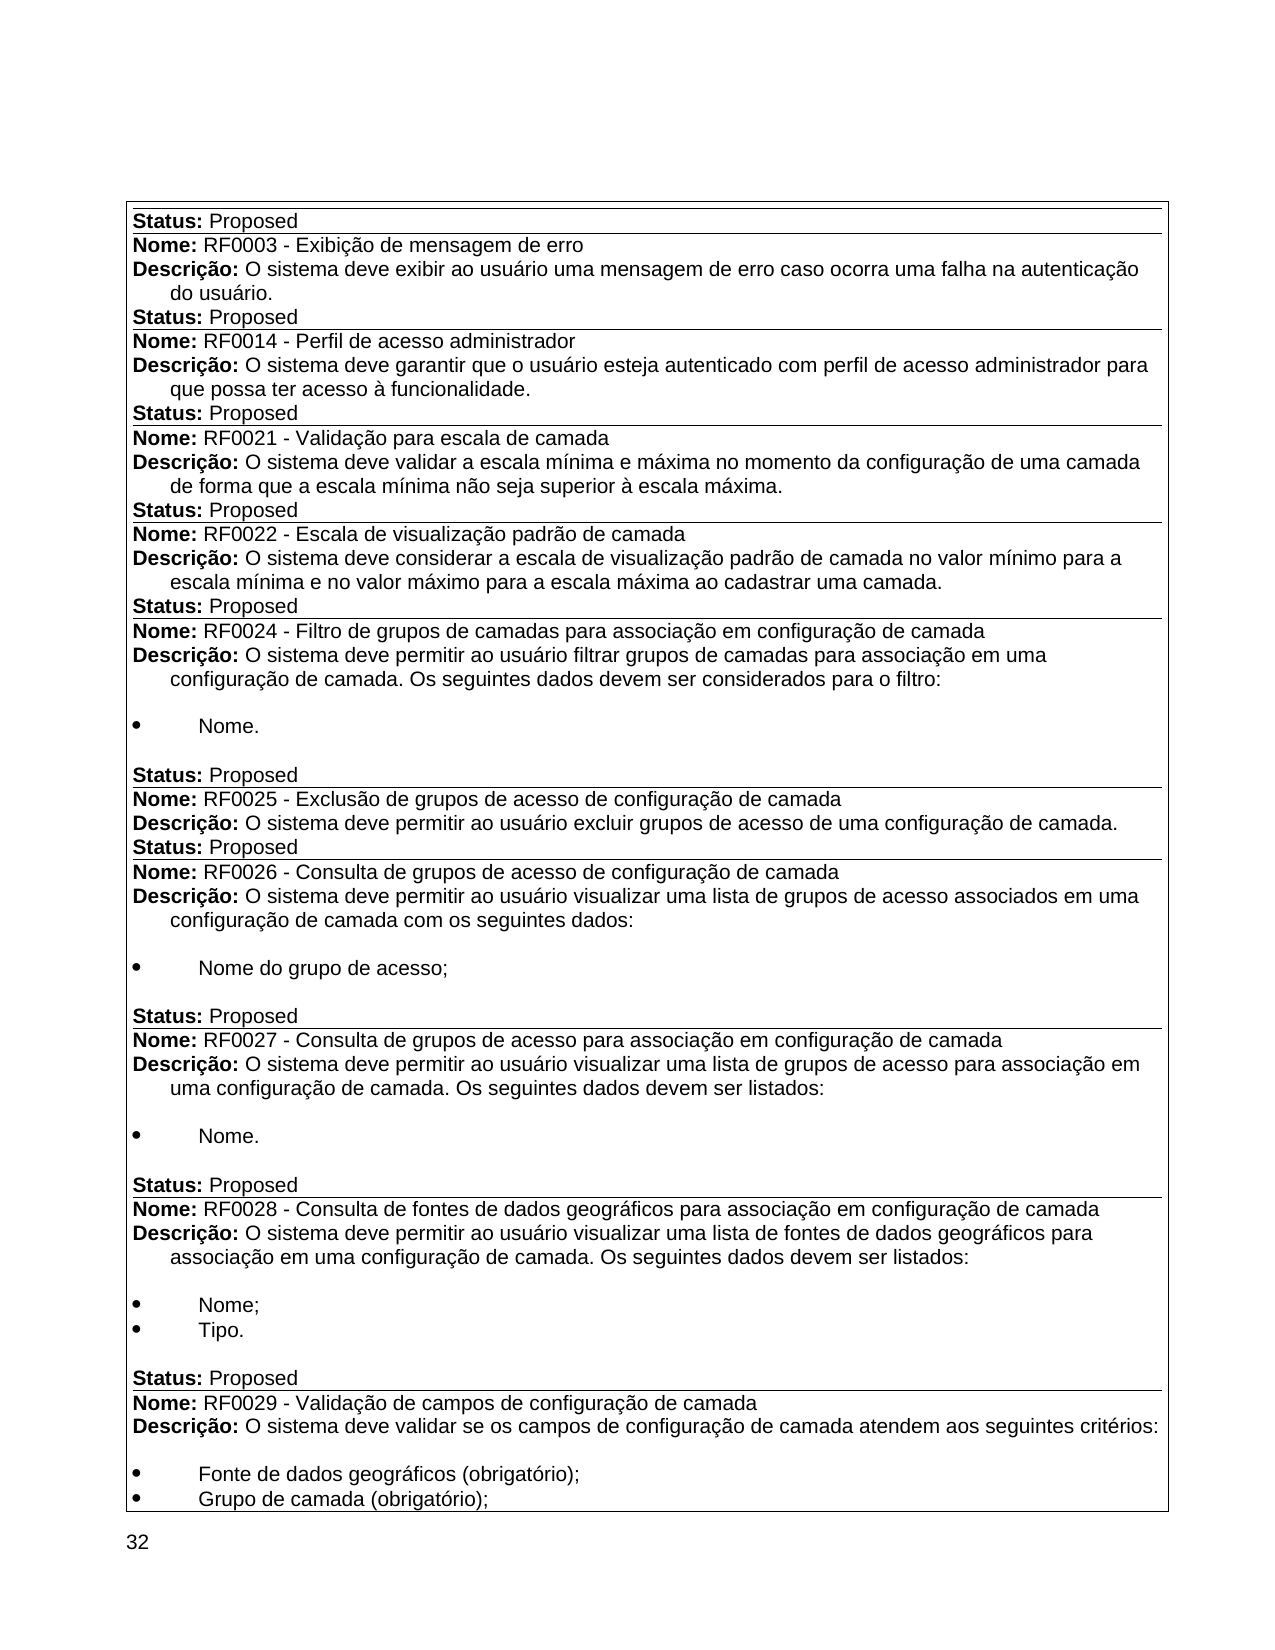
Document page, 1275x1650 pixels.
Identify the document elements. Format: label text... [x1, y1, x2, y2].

table_cell [127, 202, 1168, 1511]
table_cell Nome: RF0014 - Perfil de acesso administrador Descrição: O sistema deve garantir que o usuário esteja autenticado com perfil de acesso administrador para que possa ter acesso à funcionalidade. Status: Proposed [133, 330, 1162, 425]
table_header Status: Proposed [133, 209, 1162, 232]
table_cell Nome: RF0022 - Escala de visualização padrão de camada Descrição: O sistema deve considerar a escala de visualização padrão de camada no valor mínimo para a escala mínima e no valor máximo para a escala máxima ao cadastrar uma camada. Status: Proposed [133, 523, 1162, 618]
table_cell Nome: RF0028 - Consulta de fontes de dados geográficos para associação em configuração de camada Descrição: O sistema deve permitir ao usuário visualizar uma lista de fontes de dados geográficos para associação em uma configuração de camada. Os seguintes dados devem ser listados: Nome; Tipo. Status: Proposed [133, 1198, 1162, 1390]
table_cell Nome: RF0021 - Validação para escala de camada Descrição: O sistema deve validar a escala mínima e máxima no momento da configuração de uma camada de forma que a escala mínima não seja superior à escala máxima. Status: Proposed [133, 426, 1162, 522]
table_cell Nome: RF0024 - Filtro de grupos de camadas para associação em configuração de camada Descrição: O sistema deve permitir ao usuário filtrar grupos de camadas para associação em uma configuração de camada. Os seguintes dados devem ser considerados para o filtro: Nome. Status: Proposed [133, 619, 1162, 787]
table_cell Nome: RF0026 - Consulta de grupos de acesso de configuração de camada Descrição: O sistema deve permitir ao usuário visualizar uma lista de grupos de acesso associados em uma configuração de camada com os seguintes dados: Nome do grupo de acesso; Status: Proposed [133, 860, 1162, 1028]
table_cell Nome: RF0029 - Validação de campos de configuração de camada Descrição: O sistema deve validar se os campos de configuração de camada atendem aos seguintes critérios: Fonte de dados geográficos (obrigatório); Grupo de camada (obrigatório); Camada (obrigatório, único); Escala mínima de visualização (obrigatório); Escala máxima de visualização (obrigatório); Habilitada no mapa (obrigatório); Somente para pesquisa (obrigatório); Status: Proposed [133, 1391, 1162, 1511]
table_cell Nome: RF0025 - Exclusão de grupos de acesso de configuração de camada Descrição: O sistema deve permitir ao usuário excluir grupos de acesso de uma configuração de camada. Status: Proposed [133, 788, 1162, 859]
table_cell Nome: RF0003 - Exibição de mensagem de erro Descrição: O sistema deve exibir ao usuário uma mensagem de erro caso ocorra uma falha na autenticação do usuário. Status: Proposed [133, 234, 1162, 329]
table_cell Nome: RF0027 - Consulta de grupos de acesso para associação em configuração de camada Descrição: O sistema deve permitir ao usuário visualizar uma lista de grupos de acesso para associação em uma configuração de camada. Os seguintes dados devem ser listados: Nome. Status: Proposed [133, 1029, 1162, 1197]
